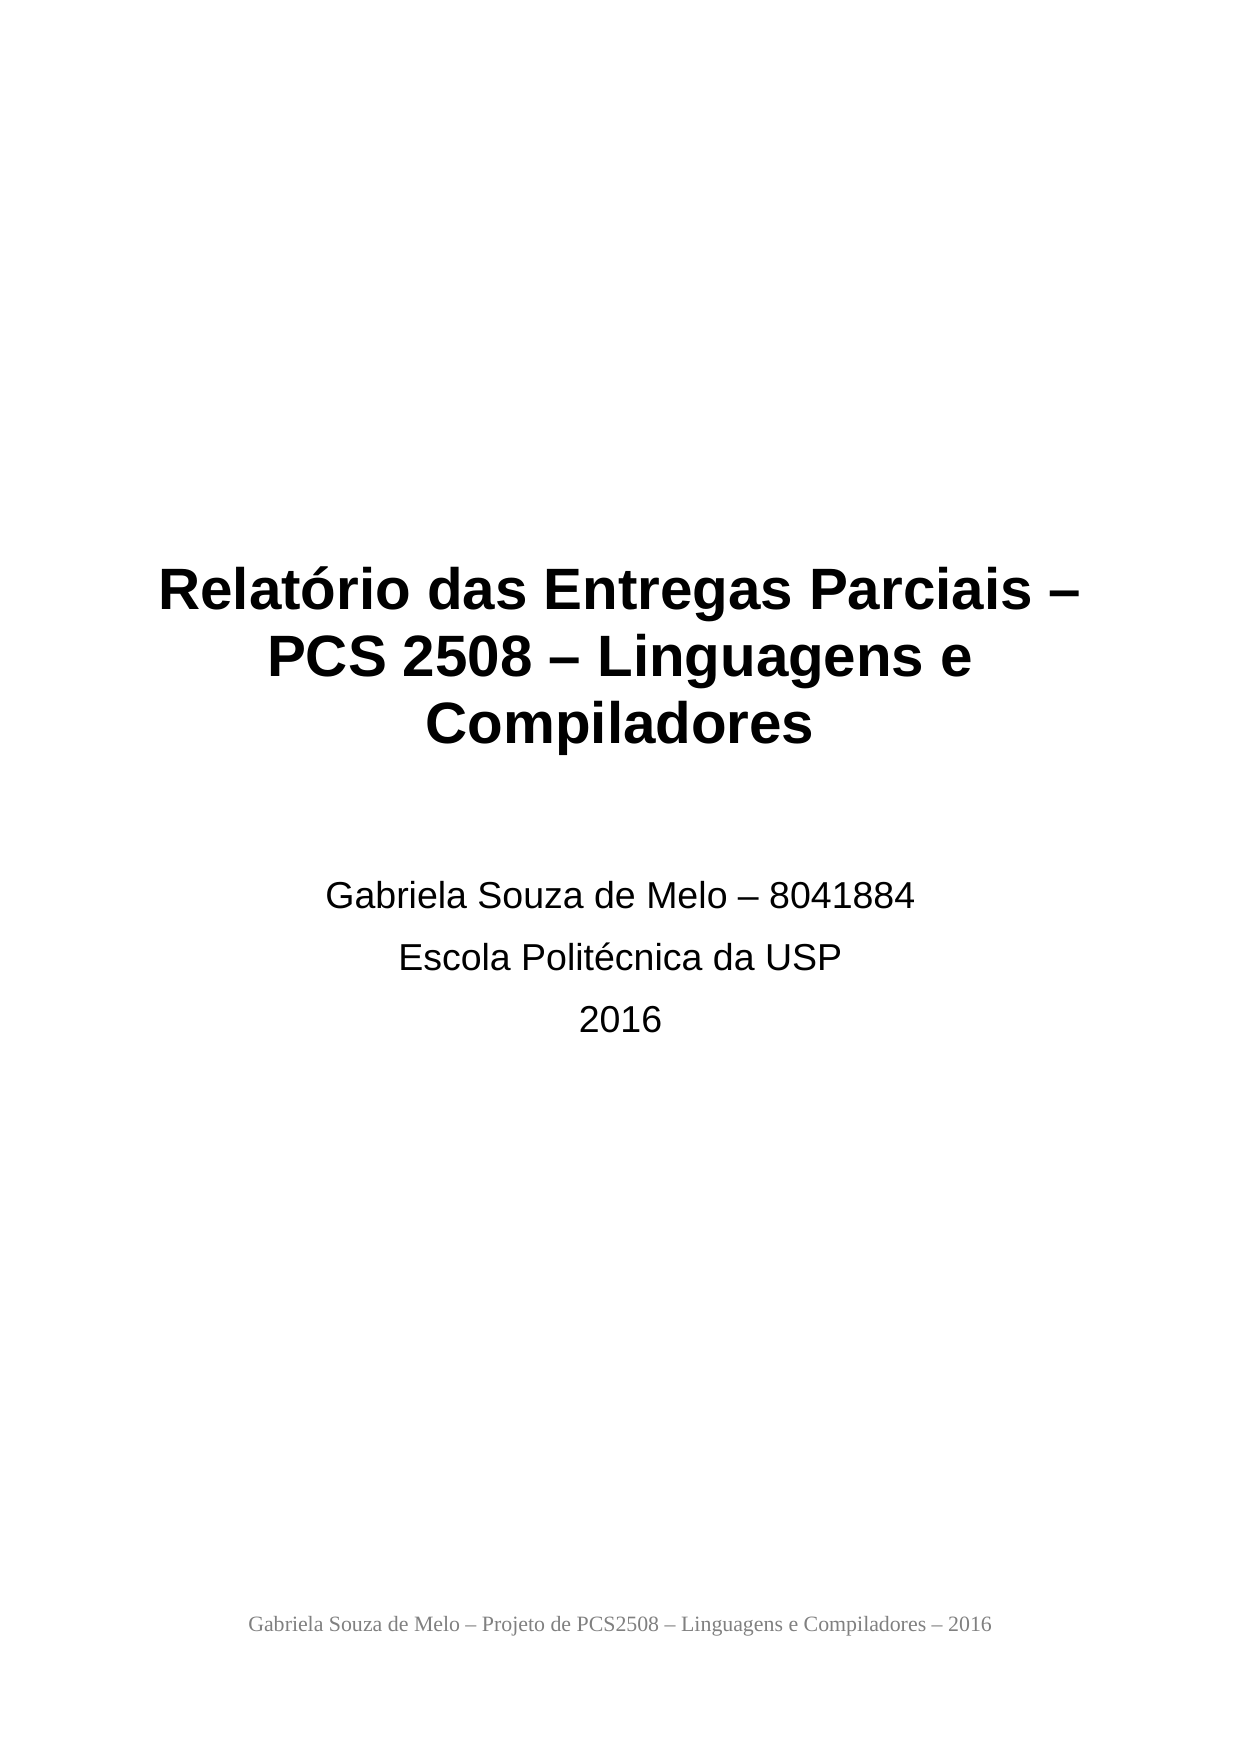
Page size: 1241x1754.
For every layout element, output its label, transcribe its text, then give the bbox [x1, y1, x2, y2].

subtitle 2016 [118, 997, 1122, 1040]
subtitle Escola Politécnica da USP [118, 935, 1122, 978]
title Relatório das Entregas Parciais – PCS 2508 – Linguagens e Compiladores [118, 555, 1122, 756]
subtitle Gabriela Souza de Melo – 8041884 [118, 873, 1122, 916]
